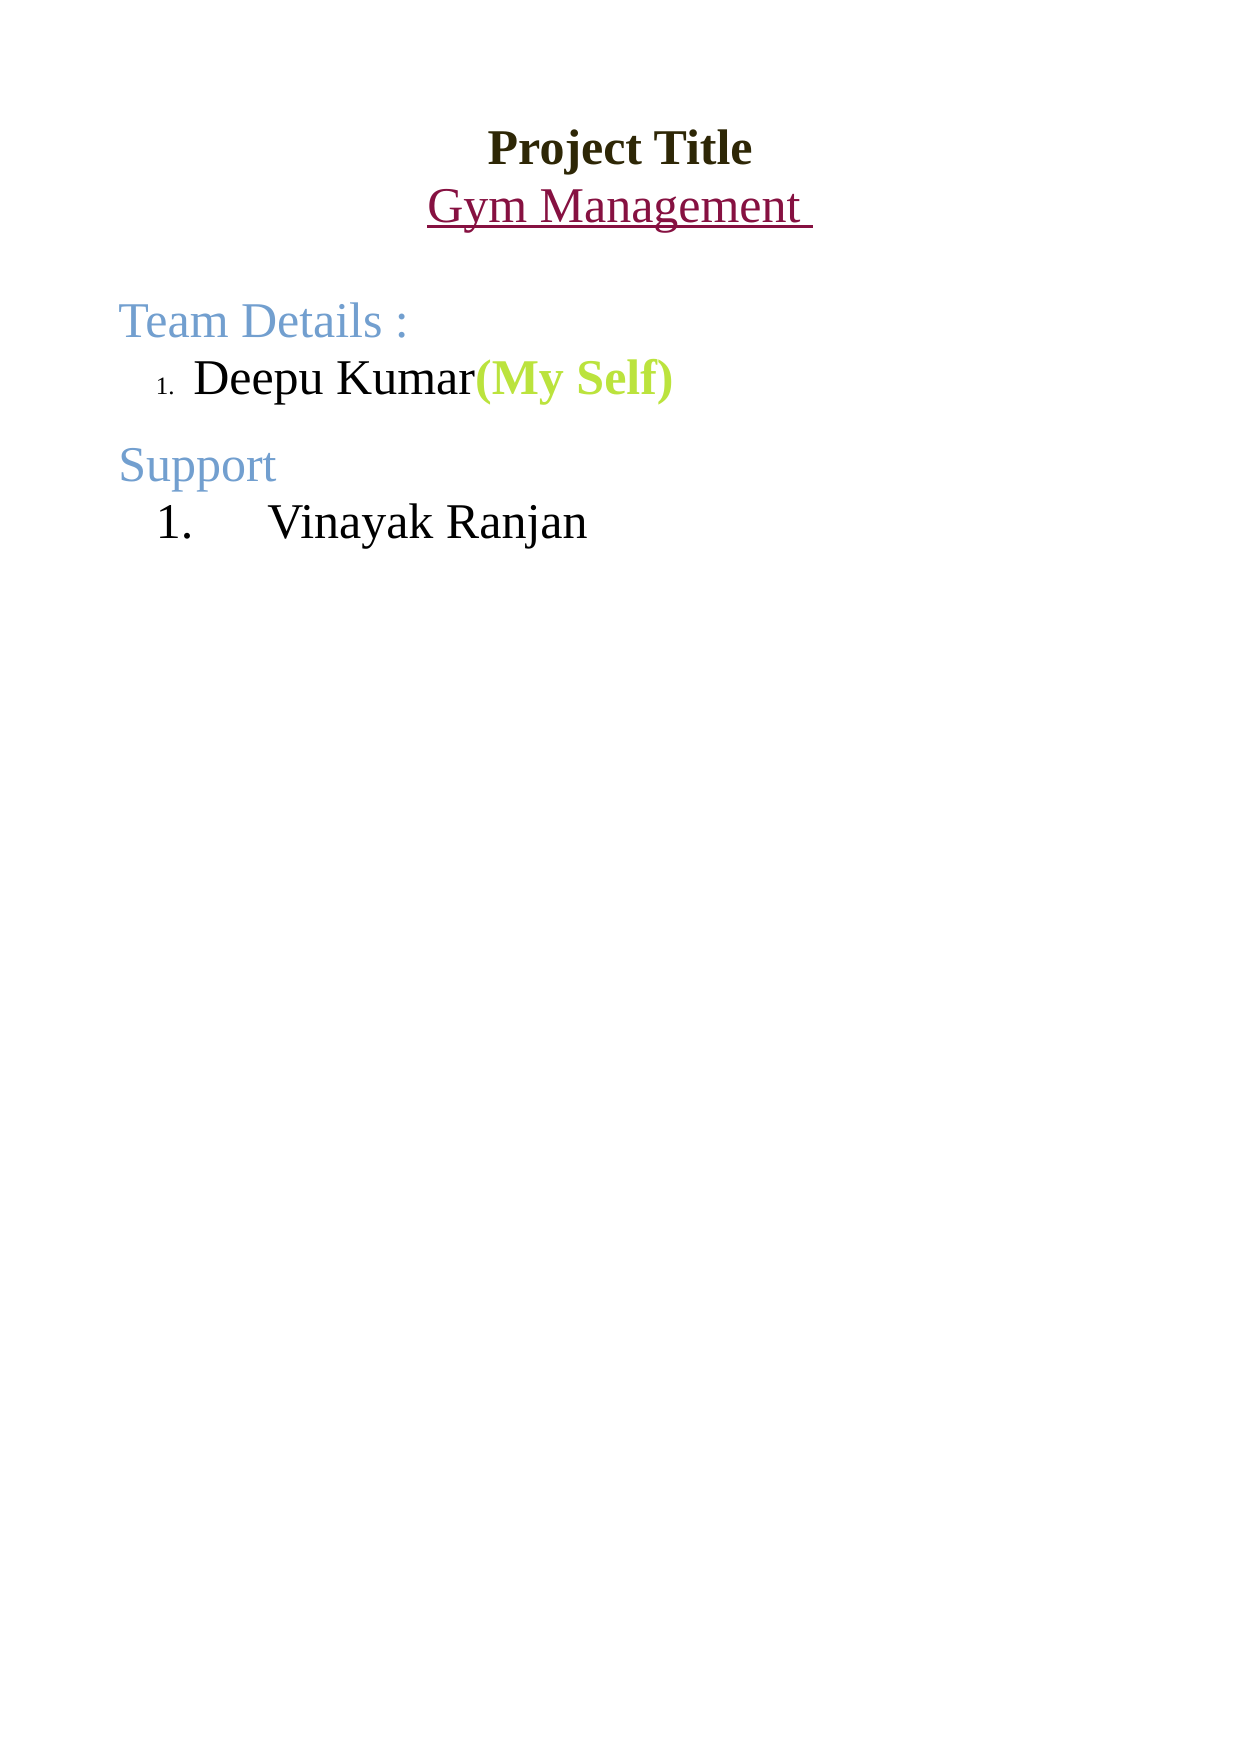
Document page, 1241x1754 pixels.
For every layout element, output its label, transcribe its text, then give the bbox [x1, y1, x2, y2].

text Support [118, 434, 1122, 492]
text Gym Management [118, 176, 1122, 233]
text Team Details : [118, 291, 1122, 348]
list Deepu Kumar(My Self) [156, 348, 1122, 406]
text Project Title [118, 118, 1122, 176]
list Vinayak Ranjan [156, 492, 1122, 549]
